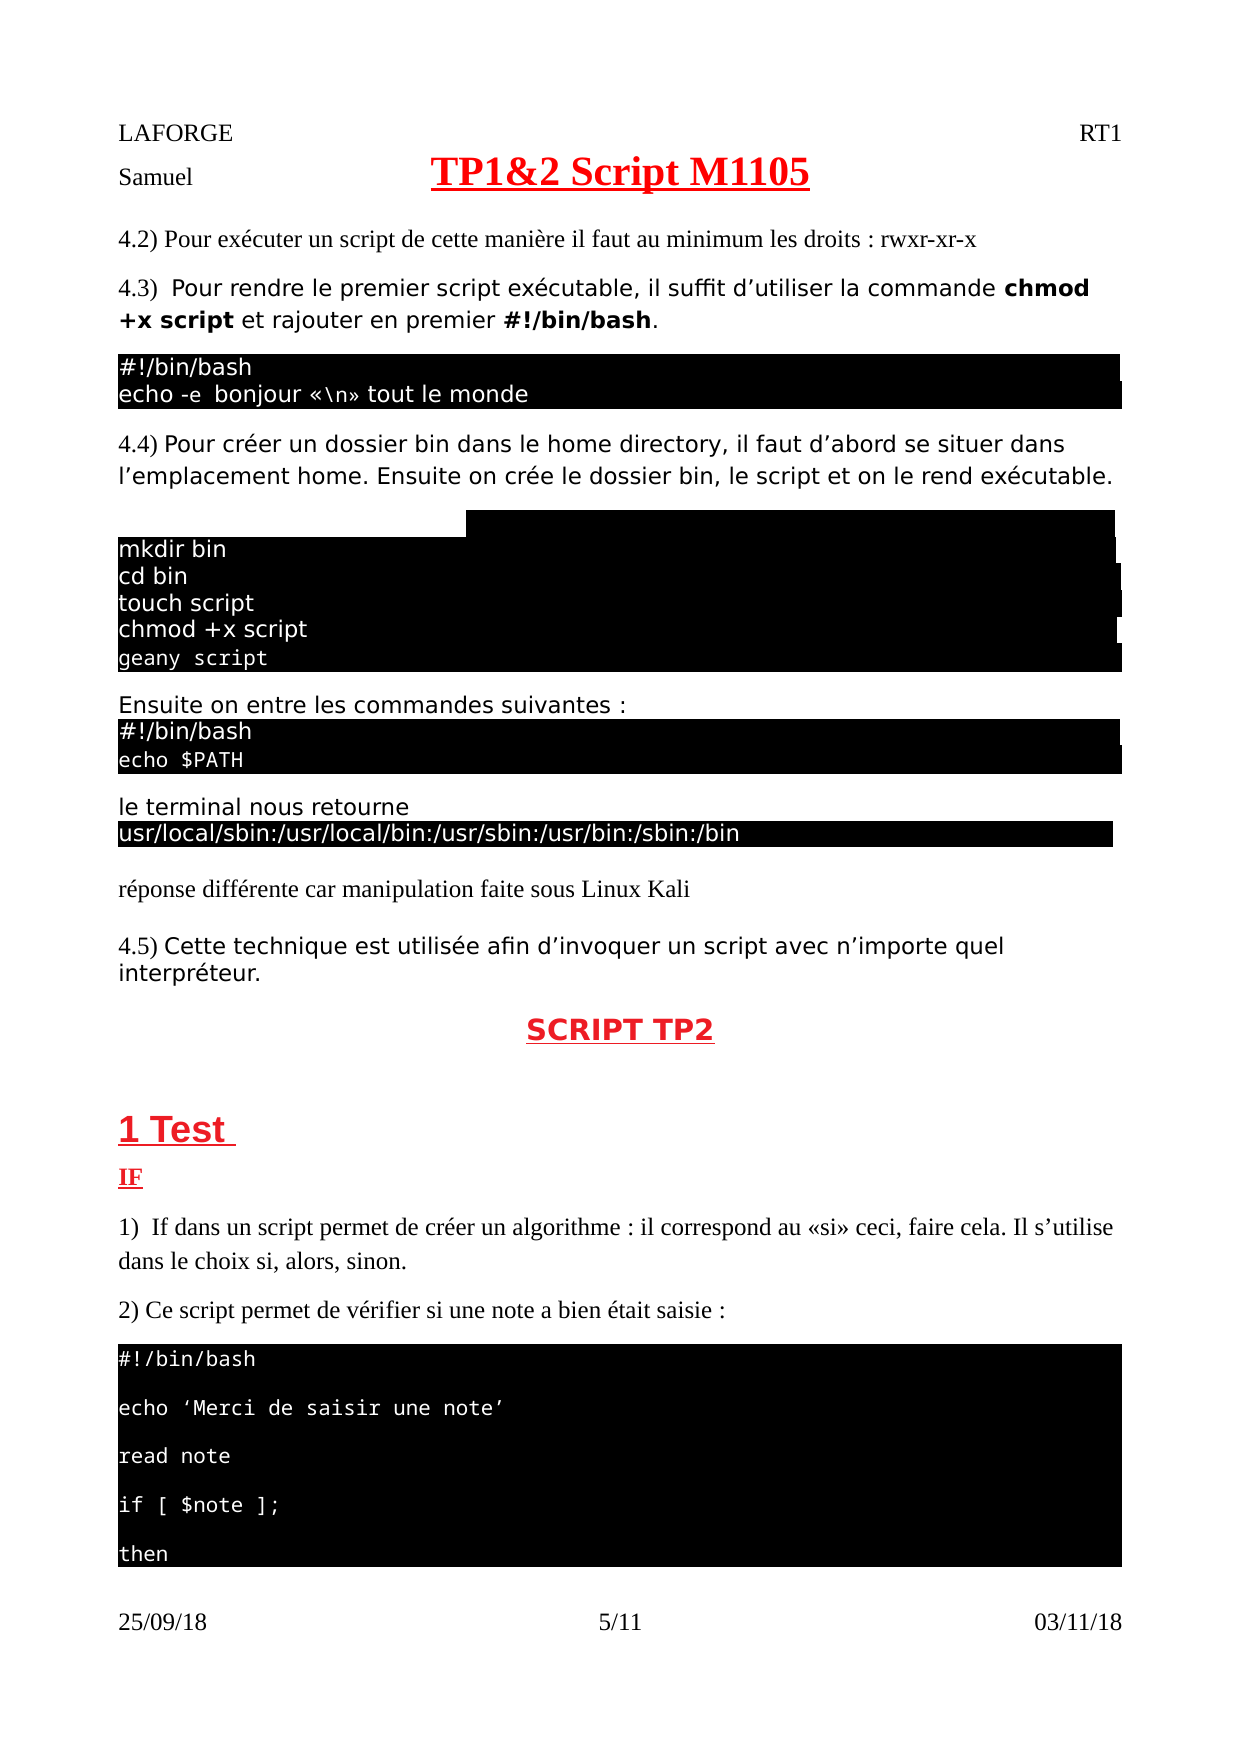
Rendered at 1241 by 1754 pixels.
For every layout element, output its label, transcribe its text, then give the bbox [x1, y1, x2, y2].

text mkdir bin [118, 537, 1122, 563]
subtitle 1 Test [118, 1106, 1122, 1150]
text le terminal nous retourne [118, 794, 1122, 821]
text cd bin [118, 563, 1122, 590]
text 1) If dans un script permet de créer un algorithme : il correspond au «si» ceci, faire cela. Il s’utilise dans le choix si, alors, sinon. [118, 1212, 1122, 1275]
text echo ‘Merci de saisir une note’ [118, 1393, 1122, 1421]
text touch script [118, 590, 1122, 617]
text then [118, 1539, 1122, 1567]
text echo $PATH [118, 745, 1122, 774]
text #!/bin/bash [118, 1344, 1122, 1373]
text if [ $note ]; [118, 1490, 1122, 1518]
text 4.4) Pour créer un dossier bin dans le home directory, il faut d’abord se situer dans l’emplacement home. Ensuite on crée le dossier bin, le script et on le rend exécutable. [118, 429, 1122, 490]
text #!/bin/bash [118, 354, 1122, 381]
text Ensuite on entre les commandes suivantes : [118, 692, 1122, 718]
text IF [118, 1162, 1122, 1191]
text 4.2) Pour exécuter un script de cette manière il faut au minimum les droits : rwxr-xr-x [118, 224, 1122, 253]
text #!/bin/bash [118, 718, 1122, 745]
text cd [118, 510, 1122, 537]
text usr/local/sbin:/usr/local/bin:/usr/sbin:/usr/bin:/sbin:/bin [118, 821, 1122, 847]
text chmod +x script [118, 617, 1122, 643]
text read note [118, 1441, 1122, 1470]
text SCRIPT TP2 [118, 1013, 1122, 1047]
text réponse différente car manipulation faite sous Linux Kali [118, 874, 1122, 903]
text 4.3) Pour rendre le premier script exécutable, il suffit d’utiliser la commande chmod +x script et rajouter en premier #!/bin/bash. [118, 273, 1122, 334]
text 2) Ce script permet de vérifier si une note a bien était saisie : [118, 1295, 1122, 1324]
text 4.5) Cette technique est utilisée afin d’invoquer un script avec n’importe quel interpréteur. [118, 931, 1122, 987]
text echo -e bonjour «\n» tout le monde [118, 381, 1122, 409]
text geany script [118, 643, 1122, 672]
